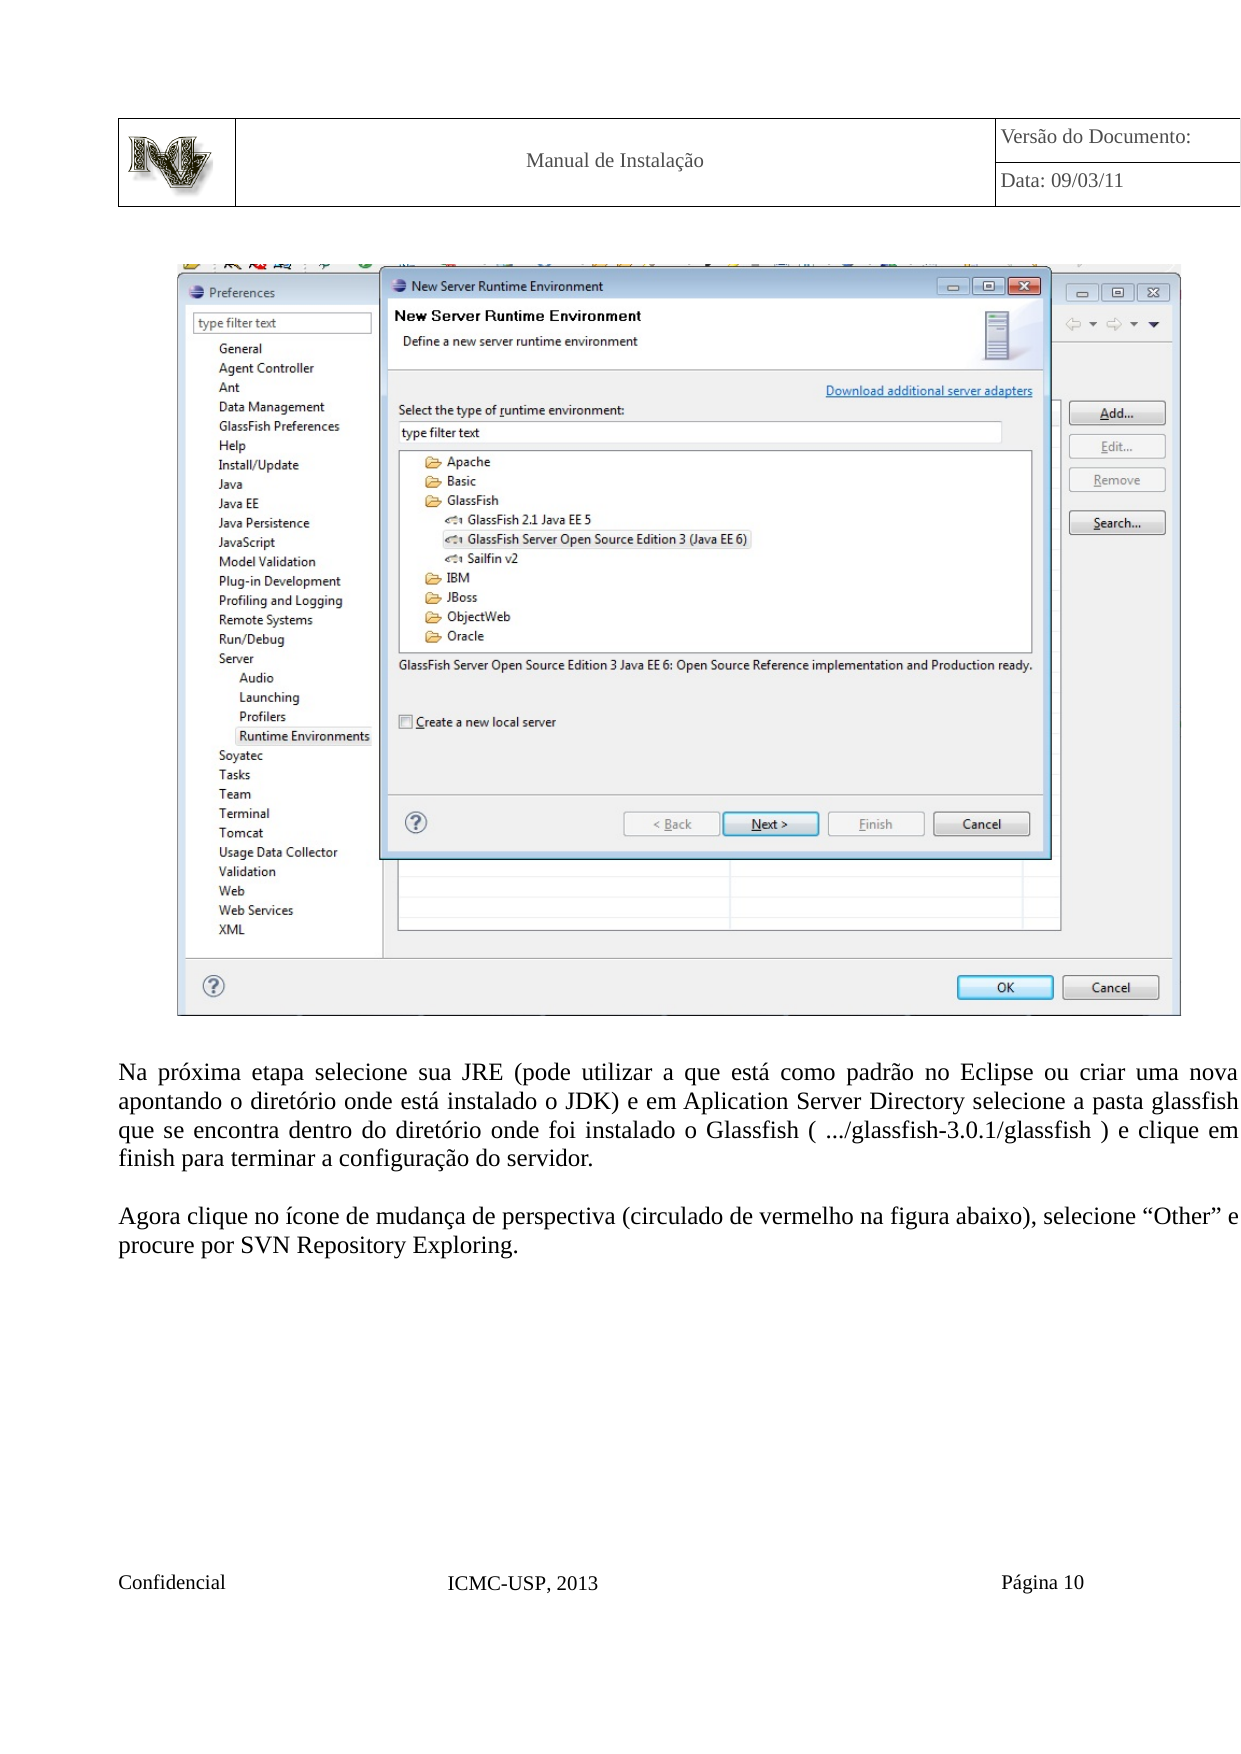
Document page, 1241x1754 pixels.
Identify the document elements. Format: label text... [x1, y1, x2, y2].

text Na próxima etapa selecione sua JRE (pode utilizar a que está como padrão no Eclipse ou criar uma nova apontando o diretório onde está instalado o JDK) e em Aplication Server Directory selecione a pasta glassfish que se encontra dentro do diretório onde foi instalado o Glassfish ( .../glassfish-3.0.1/glassfish ) e clique em finish para terminar a configuração do servidor. [118, 1057, 1240, 1172]
picture [123, 125, 214, 200]
picture [177, 264, 1182, 1016]
text Agora clique no ícone de mudança de perspectiva (circulado de vermelho na figura abaixo), selecione “Other” e procure por SVN Repository Exploring. [118, 1201, 1240, 1258]
